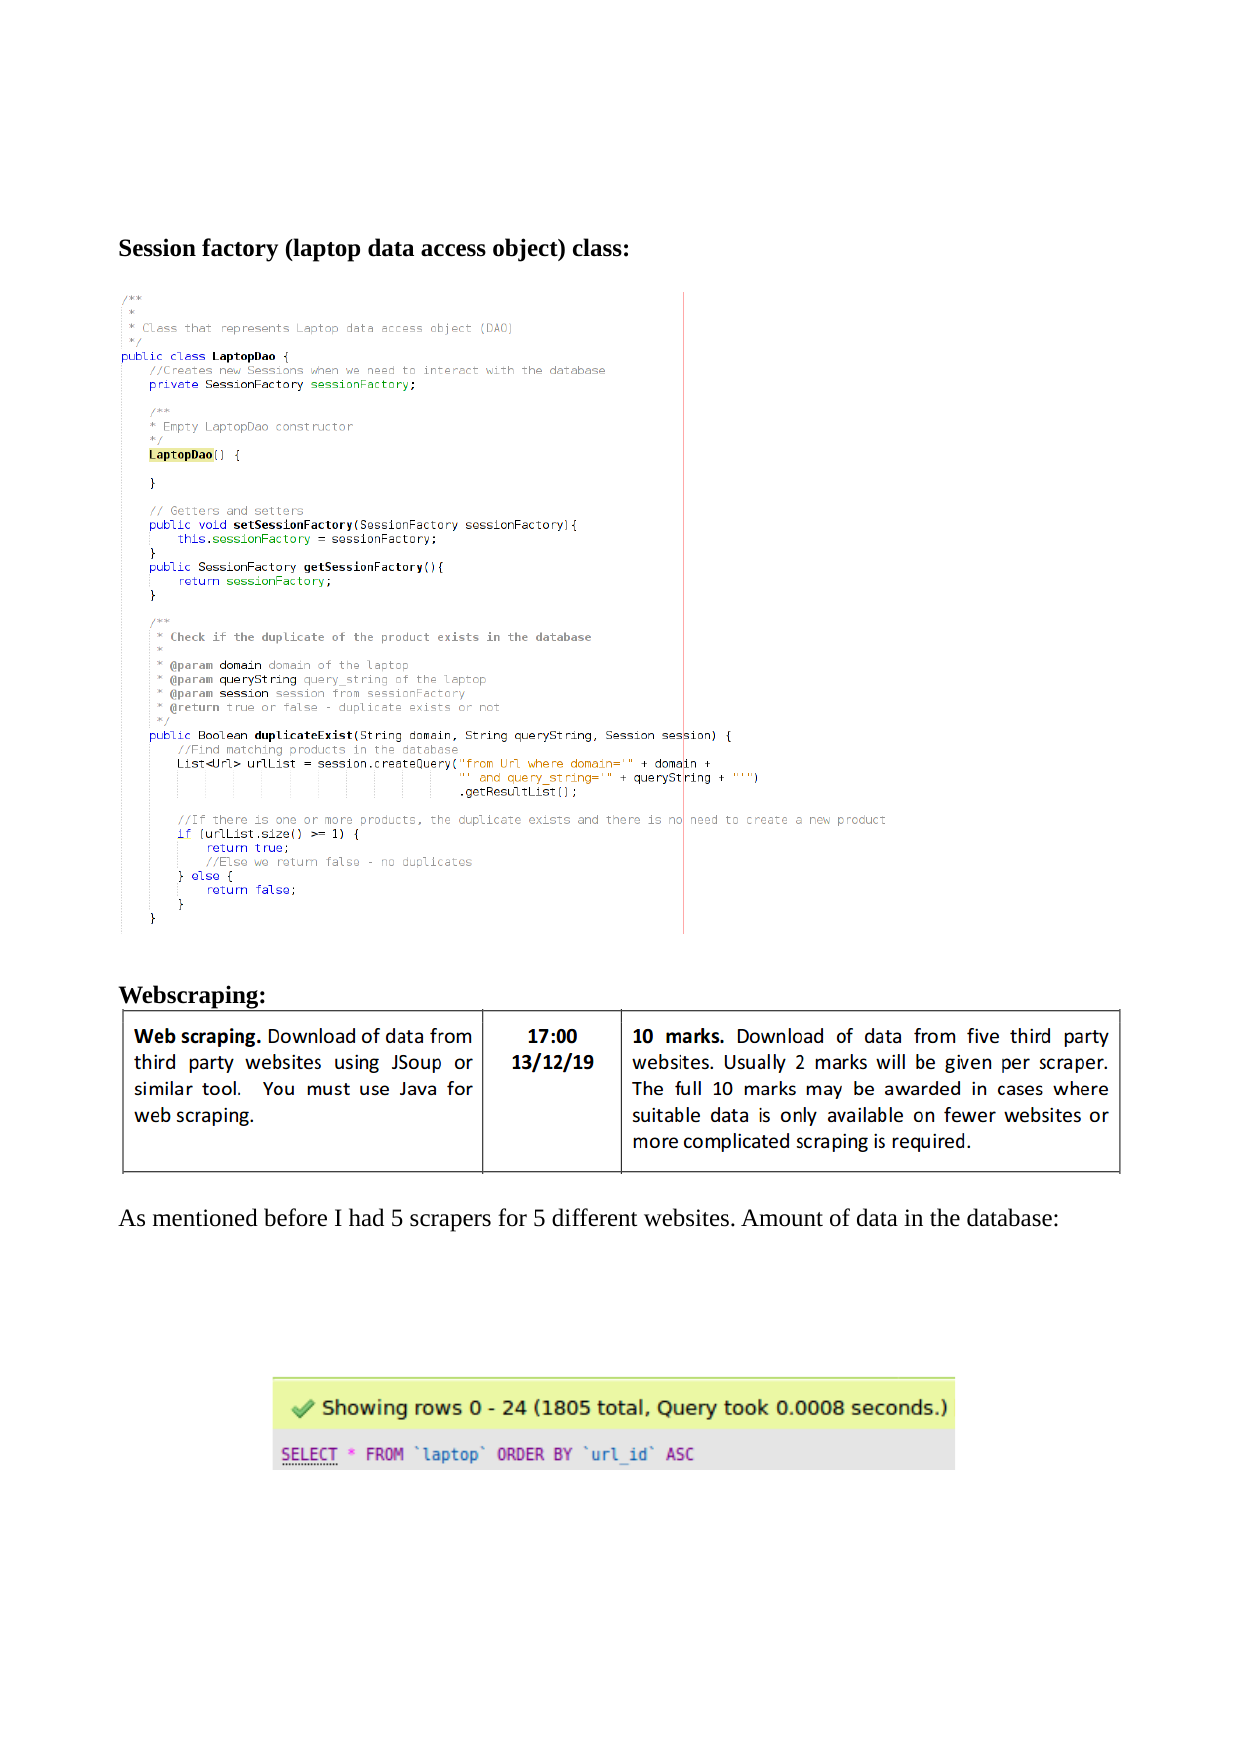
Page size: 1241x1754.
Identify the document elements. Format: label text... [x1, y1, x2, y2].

text As mentioned before I had 5 scrapers for 5 different websites. Amount of data in the database: [118, 1203, 1122, 1232]
text Webscraping: [118, 981, 1122, 1009]
picture [272, 1368, 956, 1470]
picture [120, 292, 903, 934]
picture [118, 1009, 1123, 1174]
text Session factory (laptop data access object) class: [118, 233, 1122, 262]
